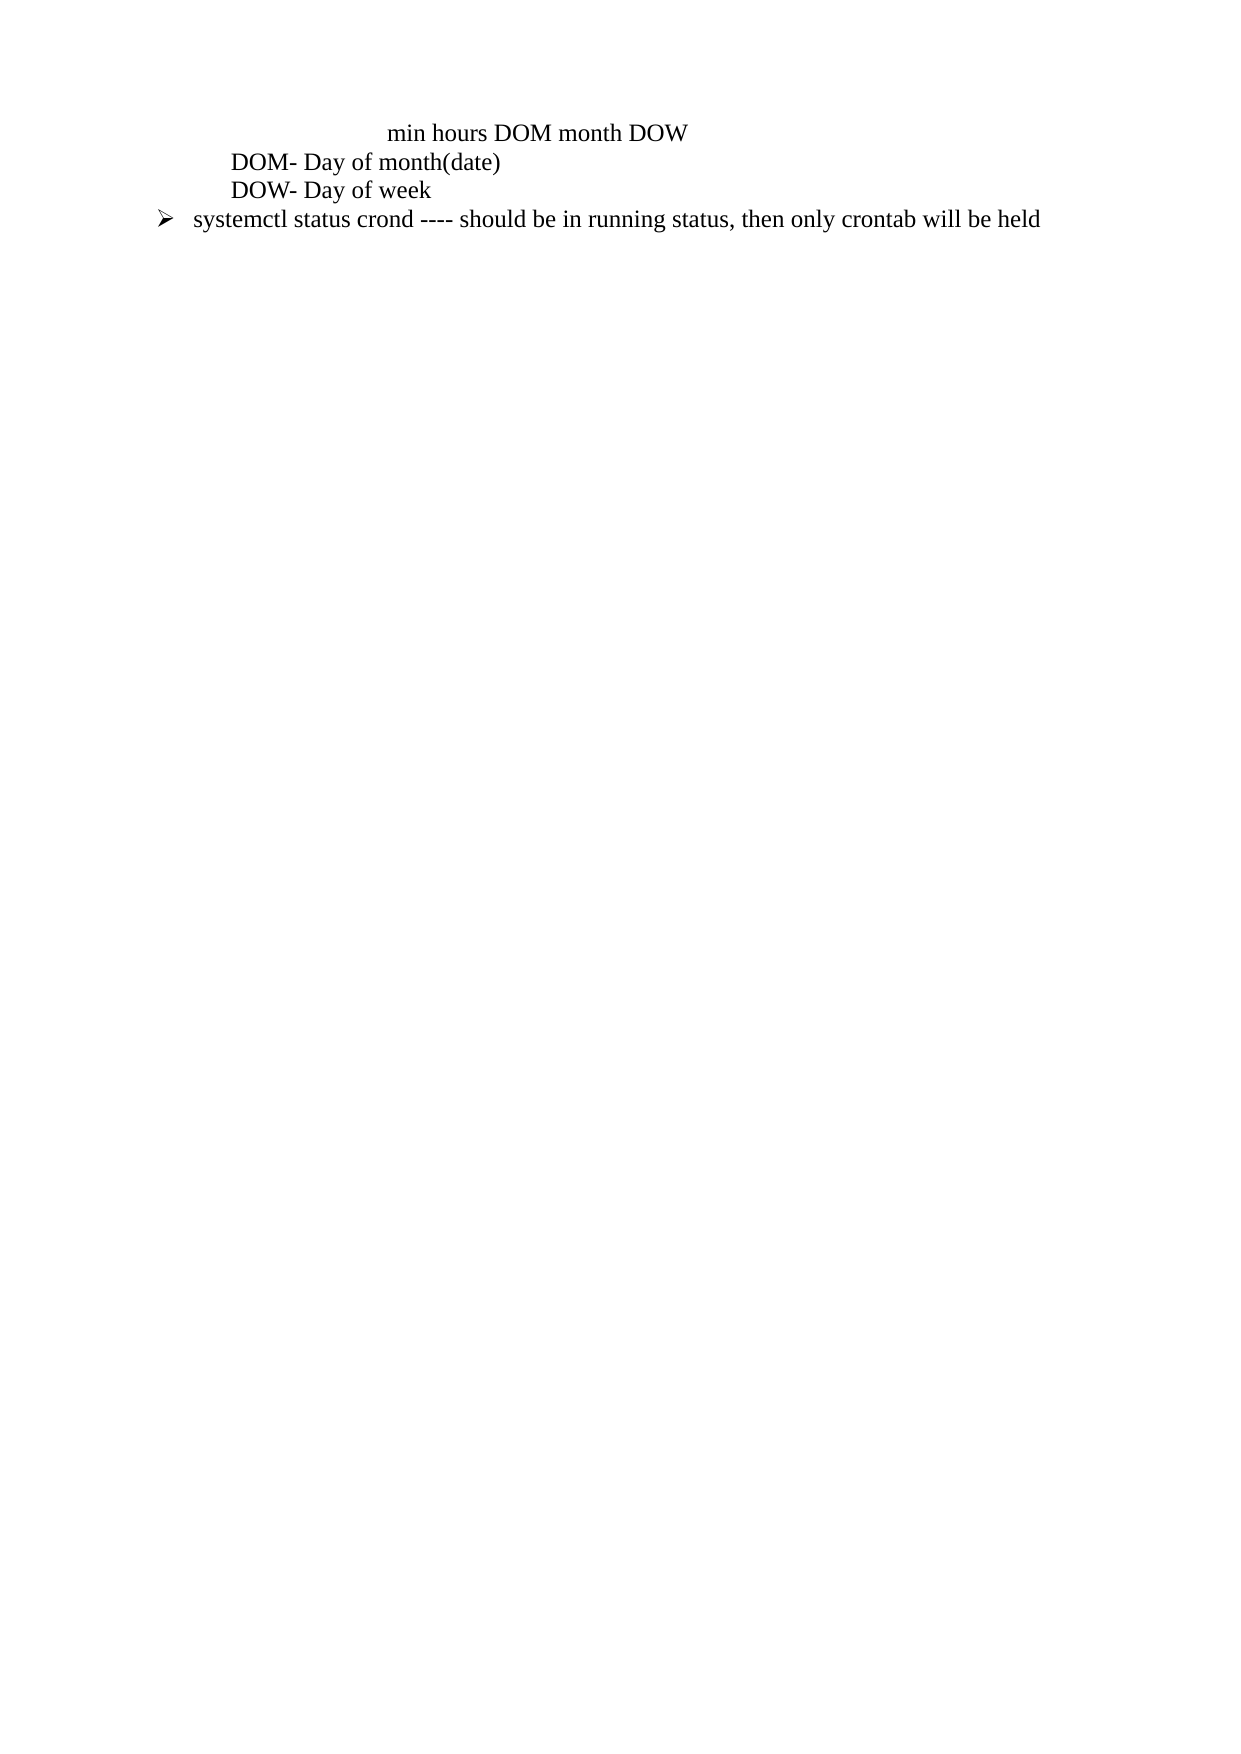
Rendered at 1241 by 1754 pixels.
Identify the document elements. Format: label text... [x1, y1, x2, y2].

list DOW- Day of week [193, 176, 1122, 204]
list DOM- Day of month(date) [193, 147, 1122, 176]
list min hours DOM month DOW [193, 118, 1122, 147]
list systemctl status crond ---- should be in running status, then only crontab will be held [156, 204, 1122, 233]
